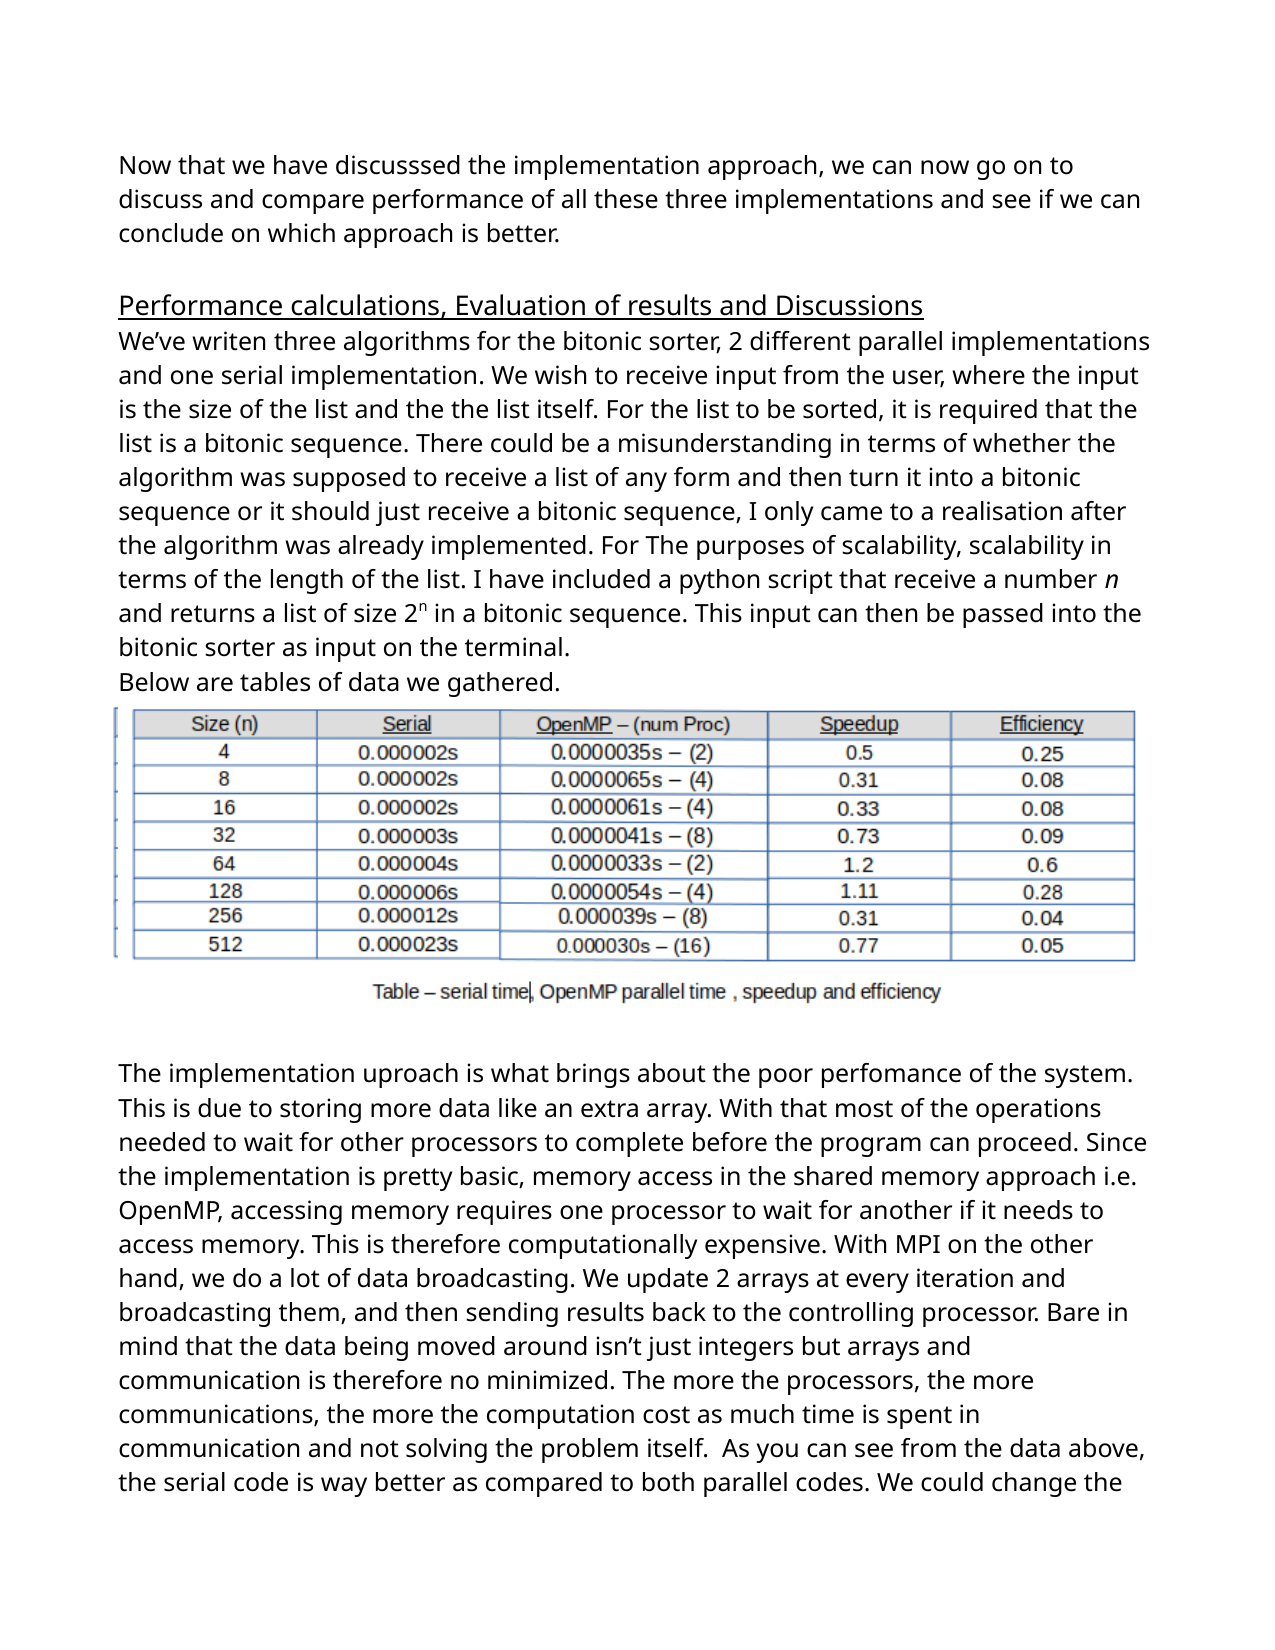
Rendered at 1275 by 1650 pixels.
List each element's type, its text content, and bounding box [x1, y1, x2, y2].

text Performance calculations, Evaluation of results and Discussions [118, 287, 1157, 323]
text The implementation uproach is what brings about the poor perfomance of the system. This is due to storing more data like an extra array. With that most of the operations needed to wait for other processors to complete before the program can proceed. Since the implementation is pretty basic, memory access in the shared memory approach i.e. OpenMP, accessing memory requires one processor to wait for another if it needs to access memory. This is therefore computationally expensive. With MPI on the other hand, we do a lot of data broadcasting. We update 2 arrays at every iteration and broadcasting them, and then sending results back to the controlling processor. Bare in mind that the data being moved around isn’t just integers but arrays and communication is therefore no minimized. The more the processors, the more communications, the more the computation cost as much time is spent in communication and not solving the problem itself. As you can see from the data above, the serial code is way better as compared to both parallel codes. We could change the [118, 1056, 1157, 1499]
text We’ve writen three algorithms for the bitonic sorter, 2 different parallel implementations and one serial implementation. We wish to receive input from the user, where the input is the size of the list and the the list itself. For the list to be sorted, it is required that the list is a bitonic sequence. There could be a misunderstanding in terms of whether the algorithm was supposed to receive a list of any form and then turn it into a bitonic sequence or it should just receive a bitonic sequence, I only came to a realisation after the algorithm was already implemented. For The purposes of scalability, scalability in terms of the length of the list. I have included a python script that receive a number n and returns a list of size 2n in a bitonic sequence. This input can then be passed into the bitonic sorter as input on the terminal. [118, 323, 1157, 664]
text Now that we have discusssed the implementation approach, we can now go on to discuss and compare performance of all these three implementations and see if we can conclude on which approach is better. [118, 148, 1157, 250]
picture [99, 698, 1157, 1022]
text Below are tables of data we gathered. [118, 664, 1157, 698]
